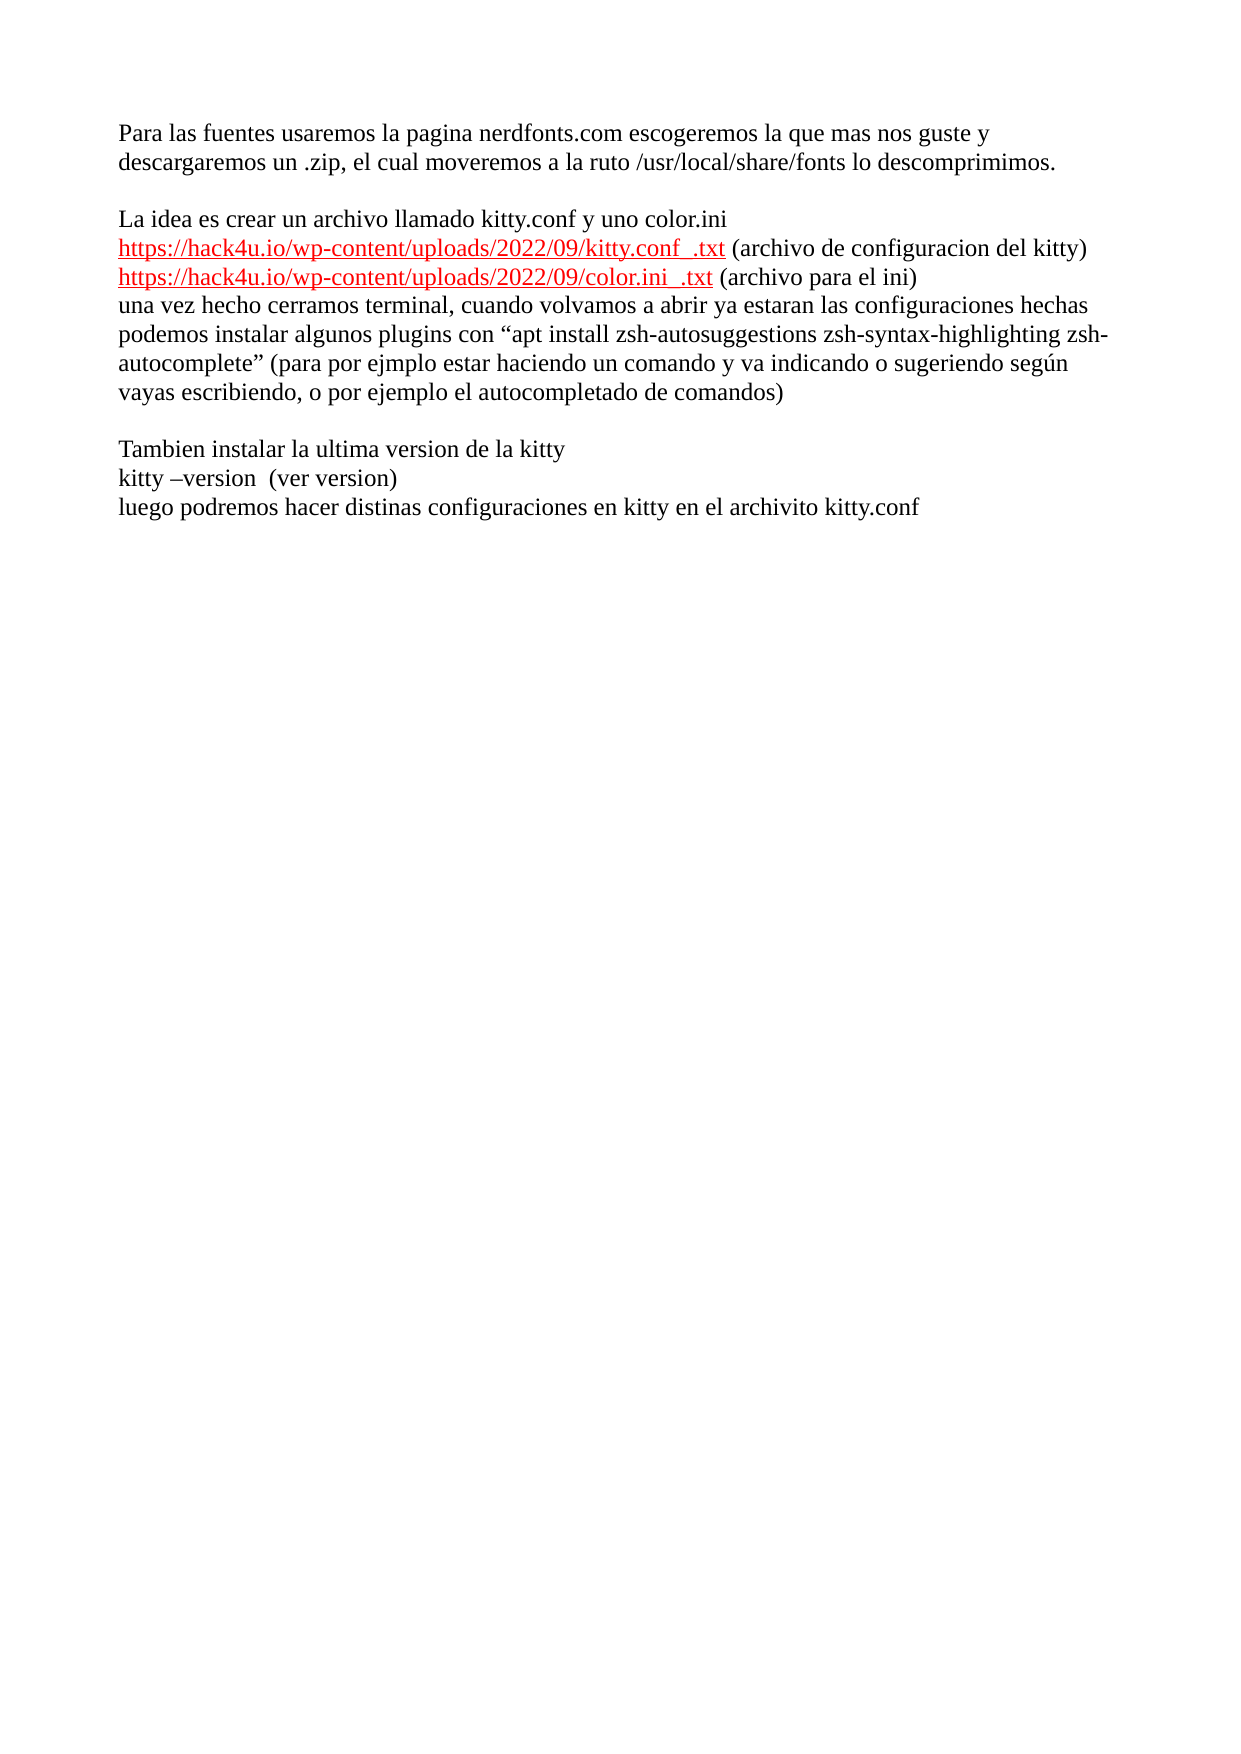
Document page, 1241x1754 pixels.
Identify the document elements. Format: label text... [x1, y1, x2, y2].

text https://hack4u.io/wp-content/uploads/2022/09/color.ini_.txt (archivo para el ini) [118, 262, 1122, 291]
text Para las fuentes usaremos la pagina nerdfonts.com escogeremos la que mas nos guste y descargaremos un .zip, el cual moveremos a la ruto /usr/local/share/fonts lo descomprimimos. [118, 118, 1122, 176]
text luego podremos hacer distinas configuraciones en kitty en el archivito kitty.conf [118, 492, 1122, 521]
text una vez hecho cerramos terminal, cuando volvamos a abrir ya estaran las configuraciones hechas [118, 291, 1122, 319]
text La idea es crear un archivo llamado kitty.conf y uno color.ini [118, 204, 1122, 233]
text Tambien instalar la ultima version de la kitty [118, 434, 1122, 463]
text https://hack4u.io/wp-content/uploads/2022/09/kitty.conf_.txt (archivo de configuracion del kitty) [118, 233, 1122, 262]
text kitty –version (ver version) [118, 463, 1122, 492]
text podemos instalar algunos plugins con “apt install zsh-autosuggestions zsh-syntax-highlighting zsh-autocomplete” (para por ejmplo estar haciendo un comando y va indicando o sugeriendo según vayas escribiendo, o por ejemplo el autocompletado de comandos) [118, 319, 1122, 406]
